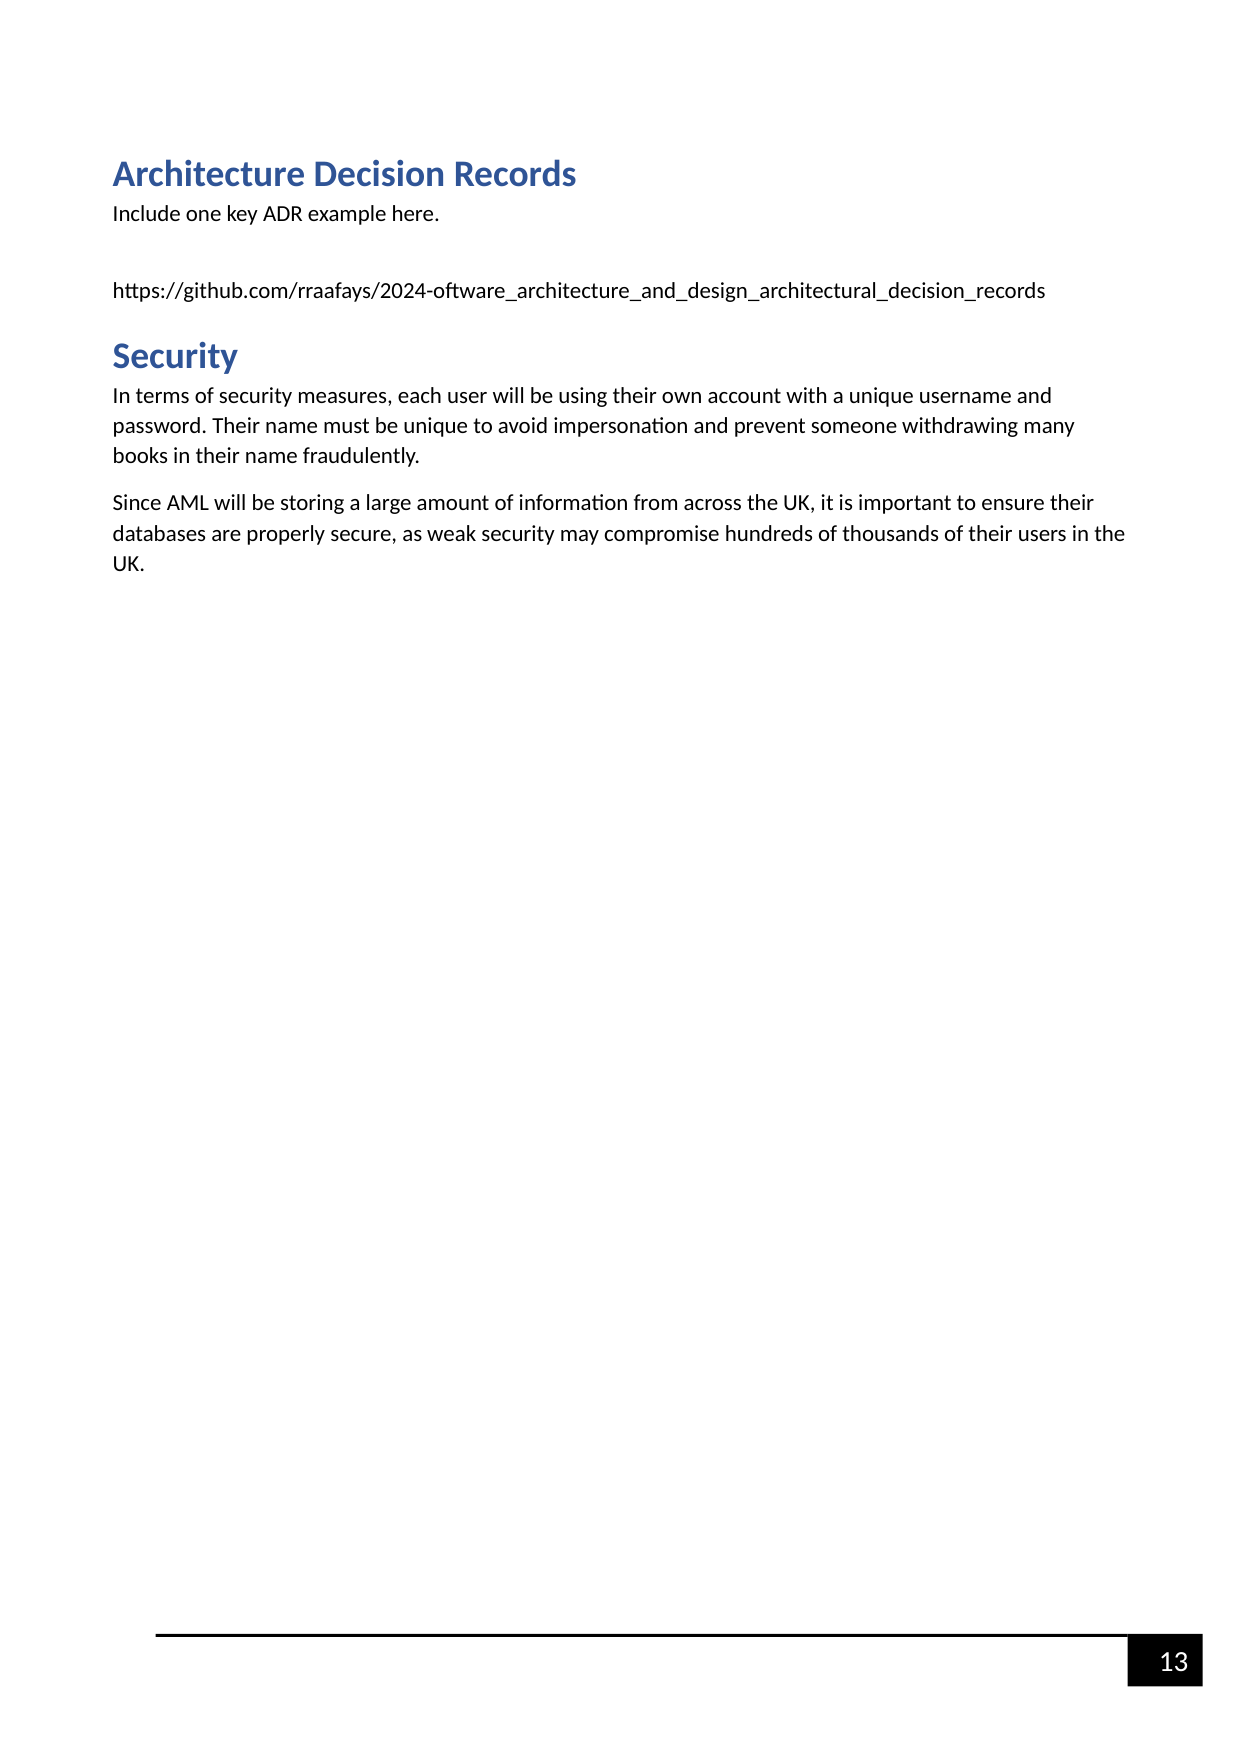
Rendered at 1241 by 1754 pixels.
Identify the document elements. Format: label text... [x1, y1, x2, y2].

text Include one key ADR example here. [112, 199, 1128, 227]
text In terms of security measures, each user will be using their own account with a unique username and password. Their name must be unique to avoid impersonation and prevent someone withdrawing many books in their name fraudulently. [112, 381, 1128, 470]
subtitle Architecture Decision Records [112, 150, 1128, 196]
text Since AML will be storing a large amount of information from across the UK, it is important to ensure their databases are properly secure, as weak security may compromise hundreds of thousands of their users in the UK. [112, 488, 1128, 577]
subtitle Security [112, 332, 1128, 378]
text https://github.com/rraafays/2024-oftware_architecture_and_design_architectural_decision_records [112, 246, 1128, 304]
